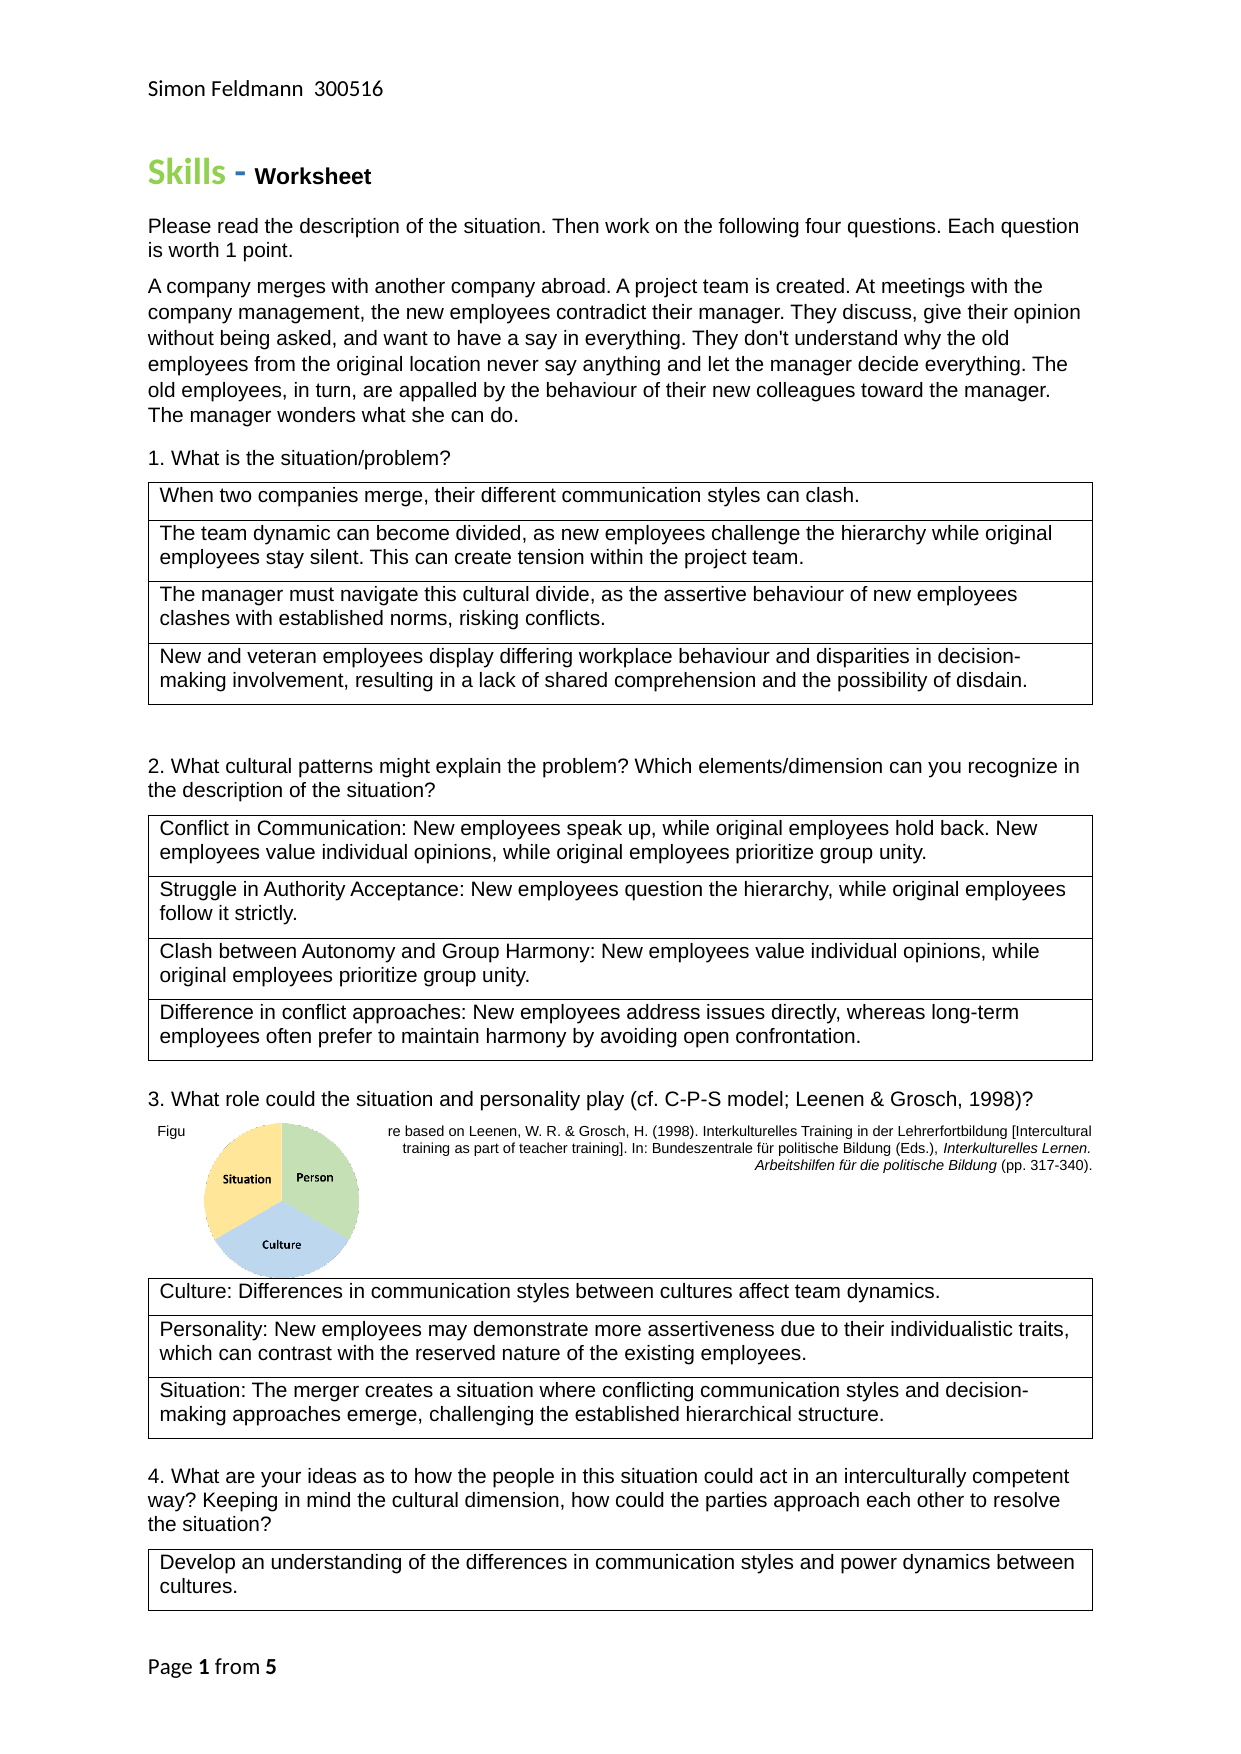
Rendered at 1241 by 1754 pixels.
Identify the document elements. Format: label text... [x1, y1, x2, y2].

table_cell The team dynamic can become divided, as new employees challenge the hierarchy while original employees stay silent. This can create tension within the project team. [149, 521, 1092, 581]
table_header Develop an understanding of the differences in communication styles and power dynamics between cultures. [149, 1550, 1092, 1610]
text 3. What role could the situation and personality play (cf. C-P-S model; Leenen & Grosch, 1998)? [148, 1086, 1093, 1110]
table_header Conflict in Communication: New employees speak up, while original employees hold back. New employees value individual opinions, while original employees prioritize group unity. [149, 816, 1092, 876]
picture [204, 1123, 359, 1278]
text 2. What cultural patterns might explain the problem? Which elements/dimension can you recognize in the description of the situation? [148, 754, 1093, 802]
table_cell Situation: The merger creates a situation where conflicting communication styles and decision-making approaches emerge, challenging the established hierarchical structure. [149, 1378, 1092, 1438]
text re based on Leenen, W. R. & Grosch, H. (1998). Interkulturelles Training in der Lehrerfortbildung [Intercultural training as part of teacher training]. In: Bundeszentrale für politische Bildung (Eds.), Interkulturelles Lernen. Arbeitshilfen für die politische Bildung (pp. 317-340). [359, 1123, 1093, 1173]
table_header When two companies merge, their different communication styles can clash. [149, 483, 1092, 520]
table_cell Struggle in Authority Acceptance: New employees question the hierarchy, while original employees follow it strictly. [149, 877, 1092, 937]
text Skills - Worksheet [148, 148, 1093, 193]
text 4. What are your ideas as to how the people in this situation could act in an interculturally competent way? Keeping in mind the cultural dimension, how could the parties approach each other to resolve the situation? [148, 1464, 1093, 1536]
text A company merges with another company abroad. A project team is created. At meetings with the company management, the new employees contradict their manager. They discuss, give their opinion without being asked, and want to have a say in everything. They don't understand why the old employees from the original location never say anything and let the manager decide everything. The old employees, in turn, are appalled by the behaviour of their new colleagues toward the manager. The manager wonders what she can do. [148, 274, 1093, 427]
text 1. What is the situation/problem? [148, 446, 1093, 470]
table_cell Difference in conflict approaches: New employees address issues directly, whereas long-term employees often prefer to maintain harmony by avoiding open confrontation. [149, 1000, 1092, 1060]
table_cell Personality: New employees may demonstrate more assertiveness due to their individualistic traits, which can contrast with the reserved nature of the existing employees. [149, 1316, 1092, 1377]
text Please read the description of the situation. Then work on the following four questions. Each question is worth 1 point. [148, 214, 1093, 262]
table_header Culture: Differences in communication styles between cultures affect team dynamics. [149, 1279, 1092, 1315]
text Figu [148, 1123, 204, 1173]
table_cell New and veteran employees display differing workplace behaviour and disparities in decision-making involvement, resulting in a lack of shared comprehension and the possibility of disdain. [149, 644, 1092, 704]
table_cell Clash between Autonomy and Group Harmony: New employees value individual opinions, while original employees prioritize group unity. [149, 939, 1092, 999]
table_cell The manager must navigate this cultural divide, as the assertive behaviour of new employees clashes with established norms, risking conflicts. [149, 582, 1092, 643]
